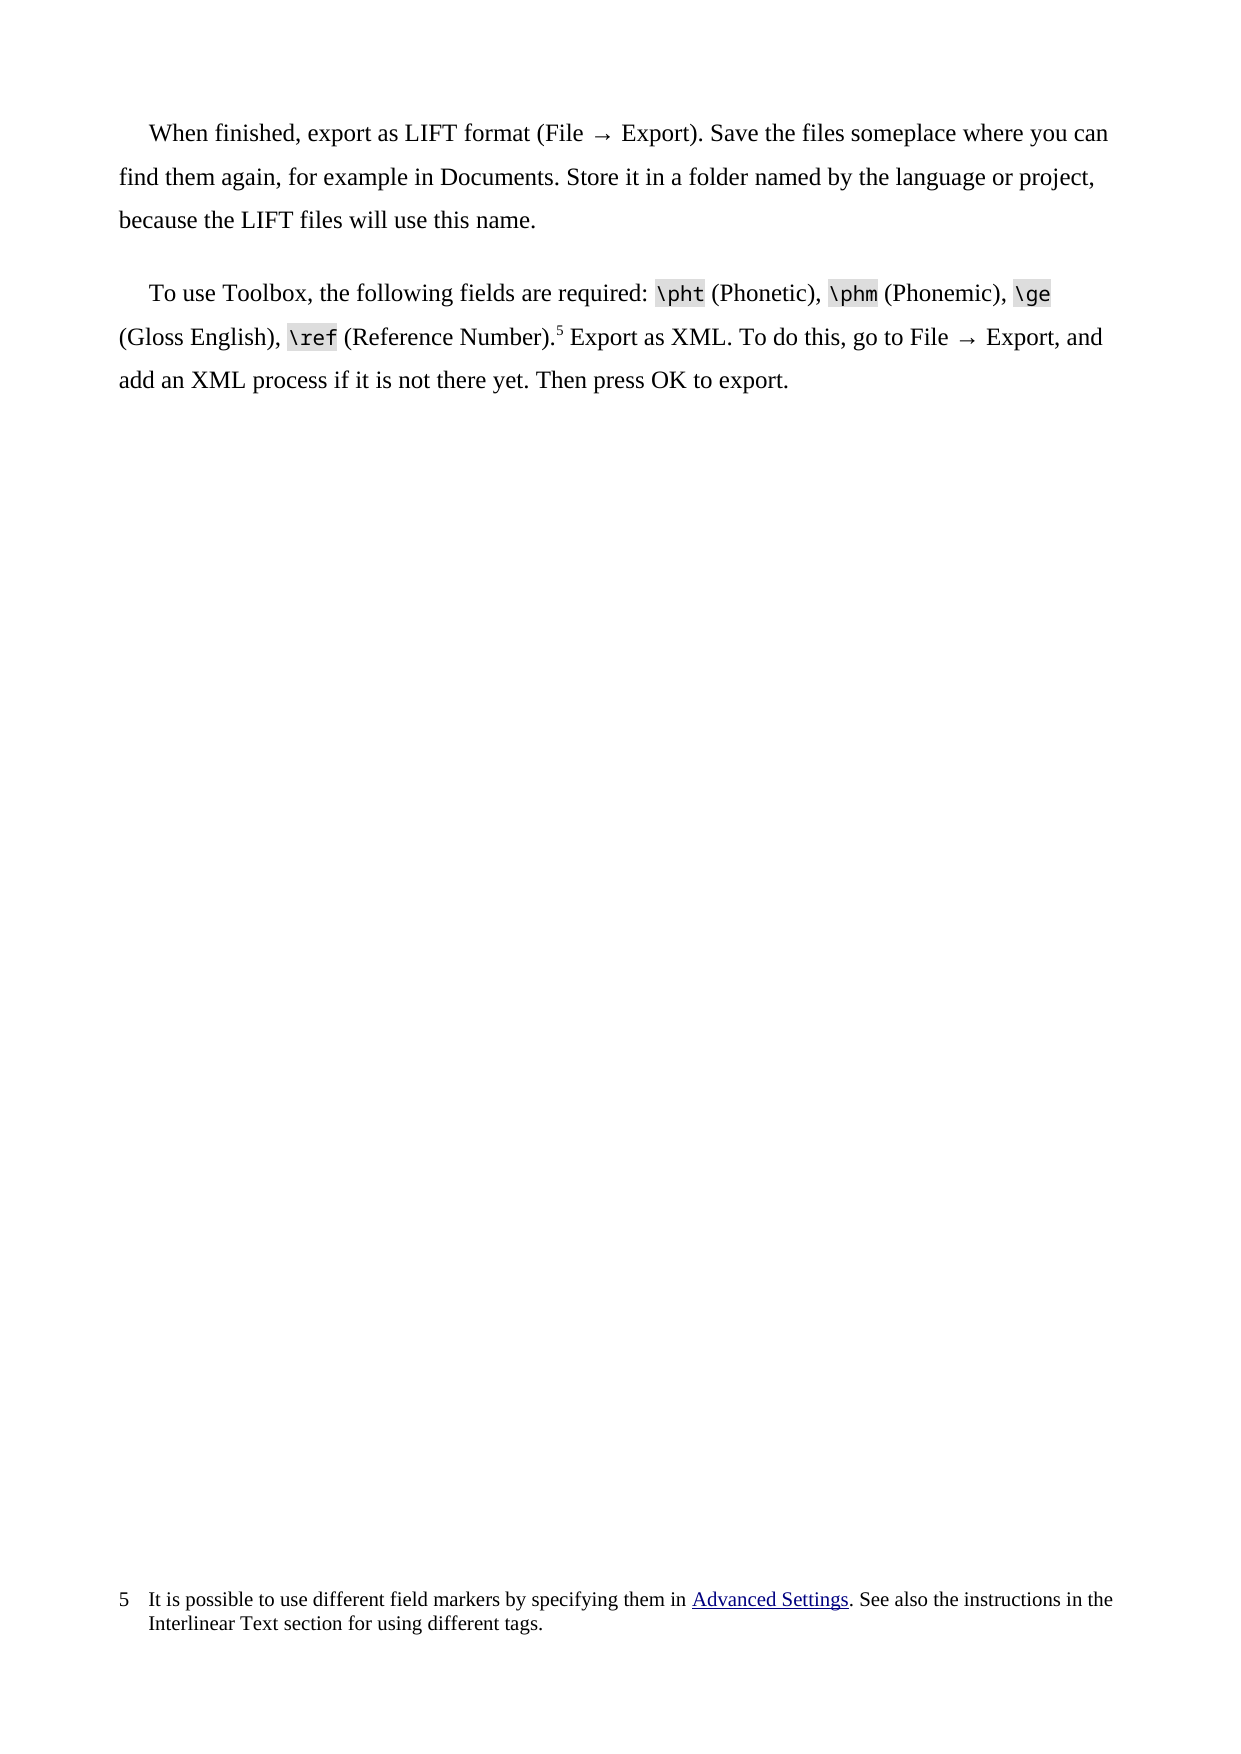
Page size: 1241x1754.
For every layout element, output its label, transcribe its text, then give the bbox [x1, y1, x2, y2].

text It is possible to use different field markers by specifying them in Advanced Settings. See also the instructions in the Interlinear Text section for using different tags. [118, 1587, 1122, 1635]
text To use Toolbox, the following fields are required: \pht (Phonetic), \phm (Phonemic), \ge (Gloss English), \ref (Reference Number). Export as XML. To do this, go to File → Export, and add an XML process if it is not there yet. Then press OK to export. [118, 278, 1122, 394]
text When finished, export as LIFT format (File → Export). Save the files someplace where you can find them again, for example in Documents. Store it in a folder named by the language or project, because the LIFT files will use this name. [118, 118, 1122, 233]
